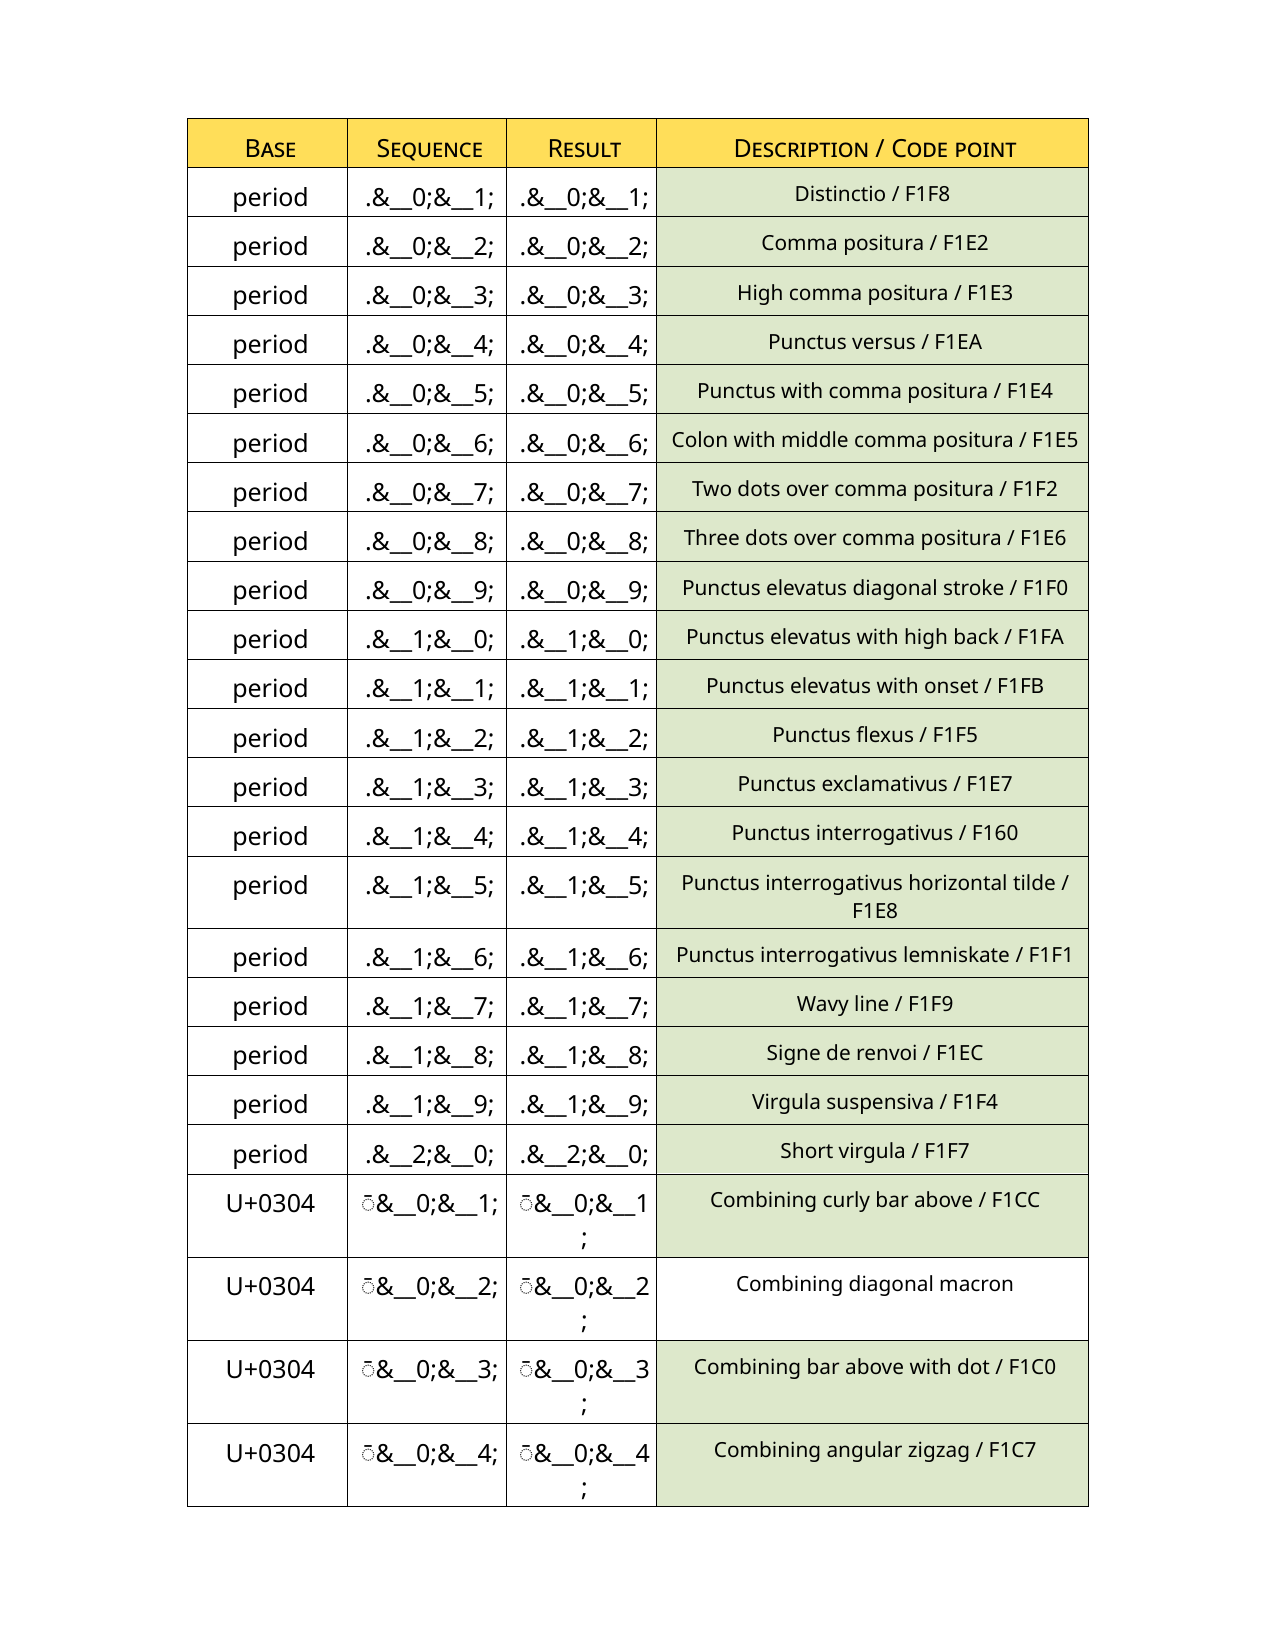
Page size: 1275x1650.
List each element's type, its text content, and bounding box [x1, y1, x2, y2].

table_cell period [188, 1027, 347, 1075]
table_cell Three dots over comma positura / F1E6 [657, 512, 1088, 561]
table_cell .&__0;&__5; [507, 365, 656, 413]
table_cell period [188, 758, 347, 806]
table_cell period [188, 365, 347, 413]
table_cell Combining curly bar above / F1CC [657, 1175, 1088, 1257]
table_cell Short virgula / F1F7 [657, 1125, 1088, 1173]
table_cell Punctus elevatus with onset / F1FB [657, 660, 1088, 708]
table_cell .&__0;&__2; [348, 217, 506, 266]
table_cell .&__0;&__2; [507, 217, 656, 266]
table_cell Punctus elevatus with high back / F1FA [657, 611, 1088, 659]
table_cell Combining bar above with dot / F1C0 [657, 1341, 1088, 1423]
table_cell Virgula suspensiva / F1F4 [657, 1076, 1088, 1124]
table_cell period [188, 168, 347, 216]
table_cell Punctus interrogativus horizontal tilde / F1E8 [657, 857, 1088, 928]
table_cell ◌̄&__0;&__2; [507, 1258, 656, 1340]
table_cell .&__0;&__9; [348, 562, 506, 610]
table_cell .&__0;&__6; [507, 414, 656, 462]
table_cell .&__1;&__3; [348, 758, 506, 806]
table_cell .&__1;&__7; [348, 978, 506, 1026]
table_cell .&__0;&__7; [507, 463, 656, 511]
table_cell Punctus exclamativus / F1E7 [657, 758, 1088, 806]
table_cell .&__1;&__9; [348, 1076, 506, 1124]
table_cell .&__0;&__1; [507, 168, 656, 216]
table_cell .&__1;&__5; [348, 857, 506, 928]
table_cell Punctus flexus / F1F5 [657, 709, 1088, 757]
table_cell Signe de renvoi / F1EC [657, 1027, 1088, 1075]
table_header Result [507, 119, 656, 167]
table_header Description / Code point [657, 119, 1088, 167]
table_cell .&__1;&__6; [507, 929, 656, 977]
table_cell .&__0;&__4; [348, 316, 506, 364]
table_cell .&__2;&__0; [507, 1125, 656, 1173]
table_cell period [188, 217, 347, 266]
table_cell .&__1;&__3; [507, 758, 656, 806]
table_header Base [188, 119, 347, 167]
table_cell Wavy line / F1F9 [657, 978, 1088, 1026]
table_cell Punctus versus / F1EA [657, 316, 1088, 364]
table_cell ◌̄&__0;&__1; [507, 1175, 656, 1257]
table_cell period [188, 660, 347, 708]
table_cell ◌̄&__0;&__4; [507, 1424, 656, 1506]
table_cell .&__0;&__3; [507, 267, 656, 315]
table_cell Punctus interrogativus lemniskate / F1F1 [657, 929, 1088, 977]
table_cell .&__1;&__6; [348, 929, 506, 977]
table_cell .&__1;&__0; [348, 611, 506, 659]
table_cell period [188, 463, 347, 511]
table_cell period [188, 929, 347, 977]
table_cell period [188, 709, 347, 757]
table_header Sequence [348, 119, 506, 167]
table_cell period [188, 857, 347, 928]
table_cell .&__1;&__9; [507, 1076, 656, 1124]
table_cell period [188, 512, 347, 561]
table_cell period [188, 807, 347, 856]
table_cell Combining diagonal macron [657, 1258, 1088, 1340]
table_cell period [188, 1076, 347, 1124]
table_cell period [188, 1125, 347, 1173]
table_cell period [188, 611, 347, 659]
table_cell .&__1;&__1; [507, 660, 656, 708]
table_cell Colon with middle comma positura / F1E5 [657, 414, 1088, 462]
table_cell Punctus interrogativus / F160 [657, 807, 1088, 856]
table_cell ◌̄&__0;&__4; [348, 1424, 506, 1506]
table_cell .&__1;&__2; [507, 709, 656, 757]
table_cell Punctus elevatus diagonal stroke / F1F0 [657, 562, 1088, 610]
table_cell ◌̄&__0;&__2; [348, 1258, 506, 1340]
table_cell .&__0;&__6; [348, 414, 506, 462]
table_cell .&__1;&__0; [507, 611, 656, 659]
table_cell .&__2;&__0; [348, 1125, 506, 1173]
table_cell .&__0;&__8; [348, 512, 506, 561]
table_cell High comma positura / F1E3 [657, 267, 1088, 315]
table_cell .&__0;&__1; [348, 168, 506, 216]
table_cell .&__0;&__3; [348, 267, 506, 315]
table_cell .&__1;&__2; [348, 709, 506, 757]
table_cell Comma positura / F1E2 [657, 217, 1088, 266]
table_cell Punctus with comma positura / F1E4 [657, 365, 1088, 413]
table_cell .&__0;&__5; [348, 365, 506, 413]
table_cell ◌̄&__0;&__1; [348, 1175, 506, 1257]
table_cell ◌̄&__0;&__3; [507, 1341, 656, 1423]
table_cell period [188, 562, 347, 610]
table_cell U+0304 [188, 1424, 347, 1506]
table_cell period [188, 414, 347, 462]
table_cell period [188, 316, 347, 364]
table_cell period [188, 978, 347, 1026]
table_cell U+0304 [188, 1341, 347, 1423]
table_cell .&__0;&__9; [507, 562, 656, 610]
table_cell Combining angular zigzag / F1C7 [657, 1424, 1088, 1506]
table_cell .&__0;&__8; [507, 512, 656, 561]
table_cell .&__0;&__7; [348, 463, 506, 511]
table_cell .&__1;&__4; [348, 807, 506, 856]
table_cell U+0304 [188, 1175, 347, 1257]
table_cell Two dots over comma positura / F1F2 [657, 463, 1088, 511]
table_cell .&__1;&__7; [507, 978, 656, 1026]
table_cell .&__1;&__8; [348, 1027, 506, 1075]
table_cell .&__1;&__5; [507, 857, 656, 928]
table_cell .&__1;&__1; [348, 660, 506, 708]
table_cell ◌̄&__0;&__3; [348, 1341, 506, 1423]
table_cell U+0304 [188, 1258, 347, 1340]
table_cell .&__0;&__4; [507, 316, 656, 364]
table_cell .&__1;&__4; [507, 807, 656, 856]
table_cell .&__1;&__8; [507, 1027, 656, 1075]
table_cell period [188, 267, 347, 315]
table_cell Distinctio / F1F8 [657, 168, 1088, 216]
